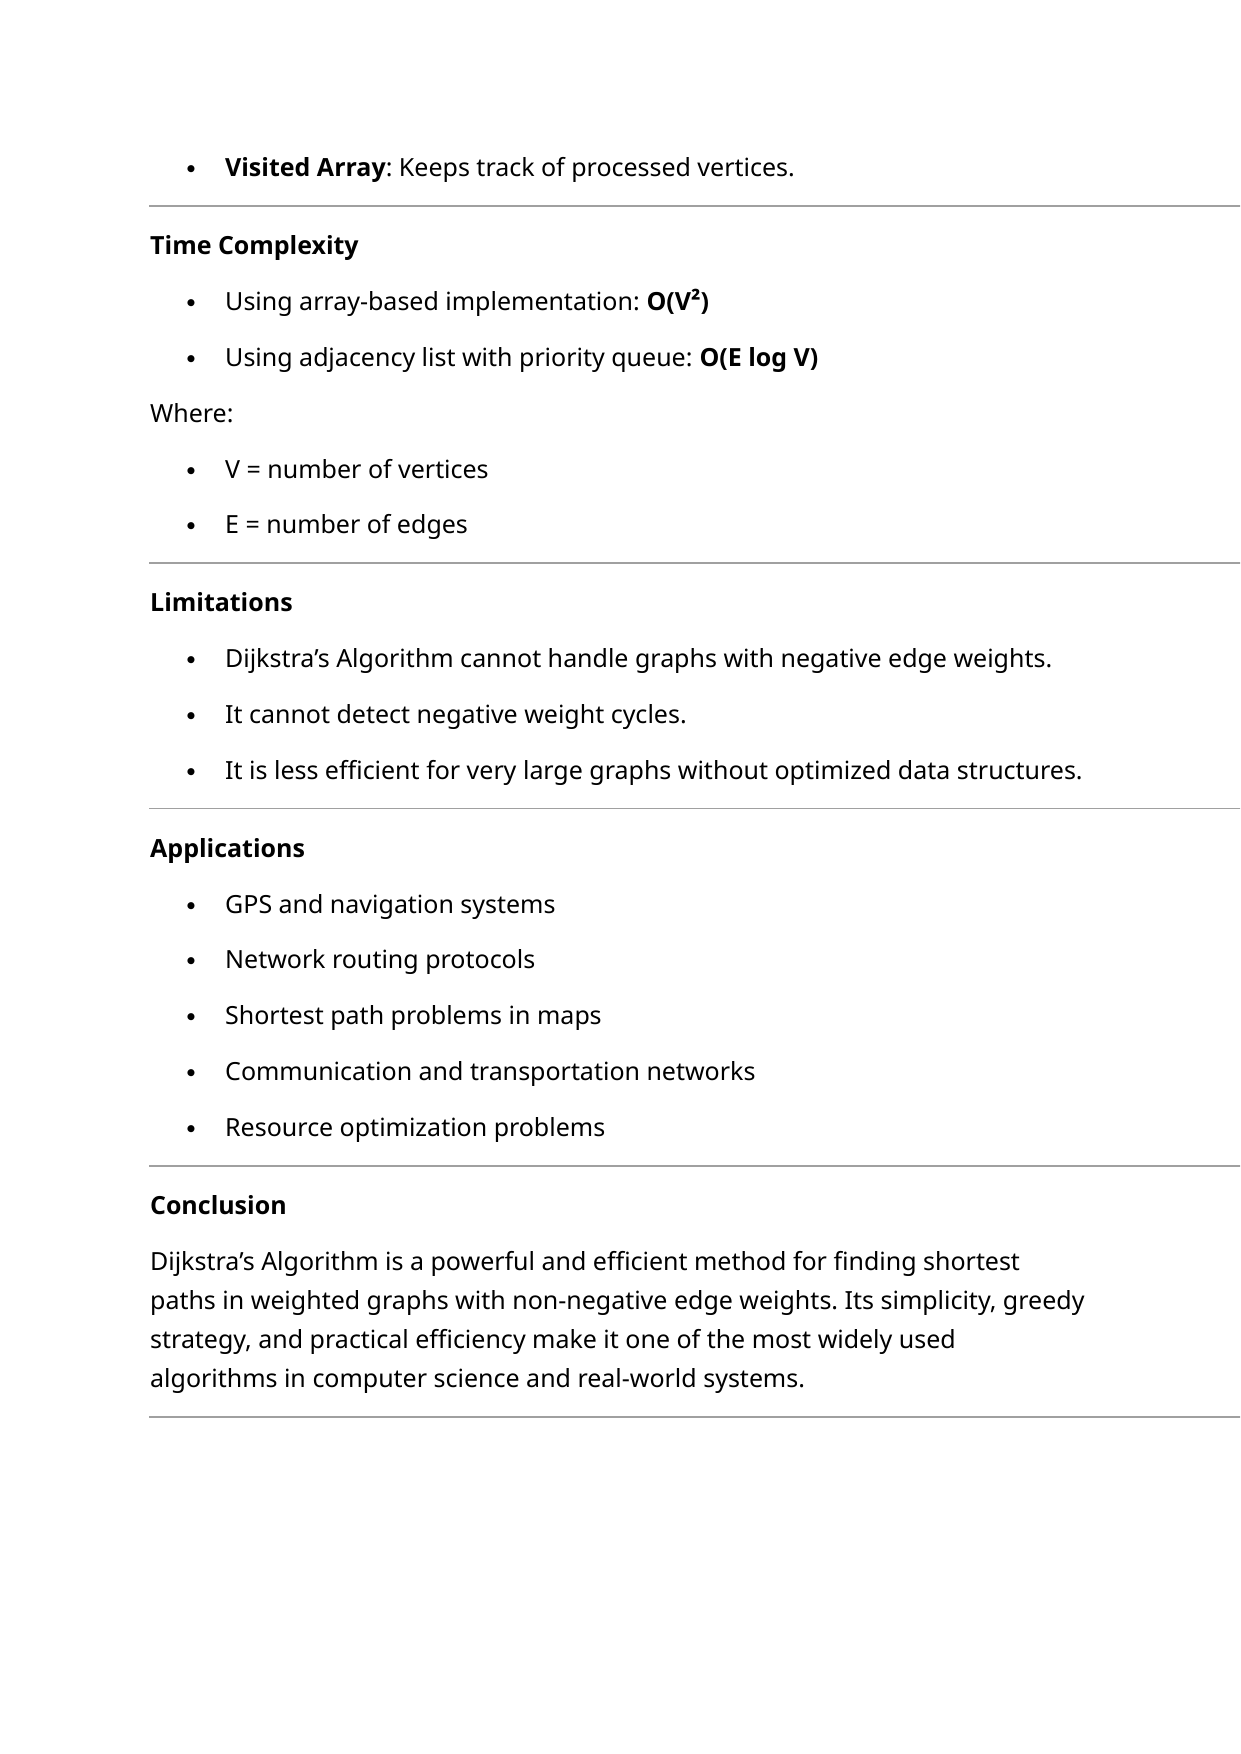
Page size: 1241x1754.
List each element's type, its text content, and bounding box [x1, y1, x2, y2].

text Applications [150, 830, 1090, 864]
list Communication and transportation networks [187, 1054, 1090, 1088]
list GPS and navigation systems [187, 886, 1090, 920]
list Visited Array: Keeps track of processed vertices. [187, 150, 1090, 184]
list It cannot detect negative weight cycles. [187, 697, 1090, 731]
list Dijkstra’s Algorithm cannot handle graphs with negative edge weights. [187, 641, 1090, 675]
list Using array-based implementation: O(V²) [187, 284, 1090, 318]
text Dijkstra’s Algorithm is a powerful and efficient method for finding shortest paths in weighted graphs with non-negative edge weights. Its simplicity, greedy strategy, and practical efficiency make it one of the most widely used algorithms in computer science and real-world systems. [150, 1243, 1090, 1395]
list It is less efficient for very large graphs without optimized data structures. [187, 752, 1090, 787]
list Using adjacency list with priority queue: O(E log V) [187, 339, 1090, 374]
text Where: [150, 395, 1090, 429]
list Shortest path problems in maps [187, 998, 1090, 1032]
text Conclusion [150, 1187, 1090, 1222]
list Network routing protocols [187, 942, 1090, 976]
list V = number of vertices [187, 451, 1090, 485]
text Limitations [150, 585, 1090, 619]
text Time Complexity [150, 228, 1090, 262]
list E = number of edges [187, 507, 1090, 541]
list Resource optimization problems [187, 1109, 1090, 1144]
